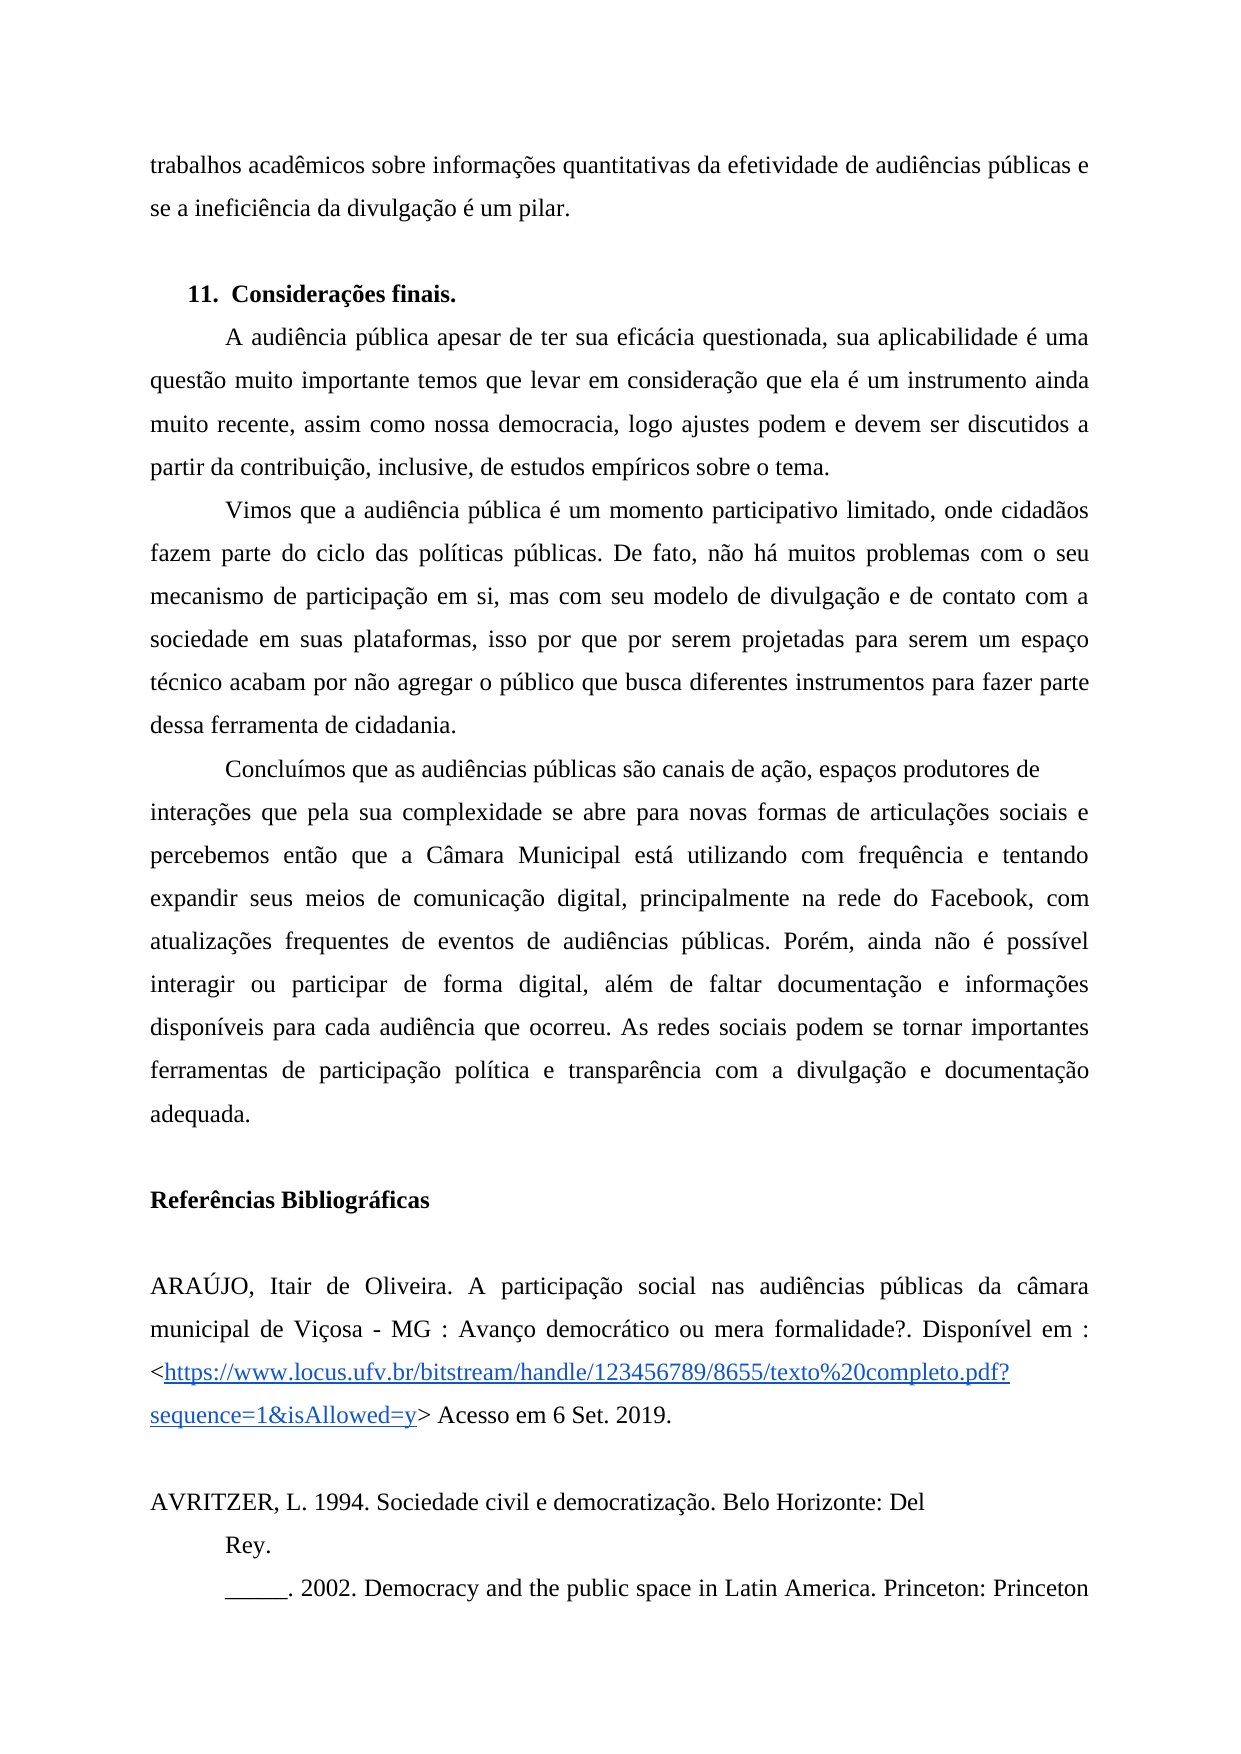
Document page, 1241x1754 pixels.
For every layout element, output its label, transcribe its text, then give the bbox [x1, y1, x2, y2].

text Vimos que a audiência pública é um momento participativo limitado, onde cidadãos fazem parte do ciclo das políticas públicas. De fato, não há muitos problemas com o seu mecanismo de participação em si, mas com seu modelo de divulgação e de contato com a sociedade em suas plataformas, isso por que por serem projetadas para serem um espaço técnico acabam por não agregar o público que busca diferentes instrumentos para fazer parte dessa ferramenta de cidadania. [150, 495, 1090, 739]
text _____. 2002. Democracy and the public space in Latin America. Princeton: Princeton [150, 1573, 1090, 1602]
text Rey. [150, 1530, 1090, 1559]
text ARAÚJO, Itair de Oliveira. A participação social nas audiências públicas da câmara municipal de Viçosa - MG : Avanço democrático ou mera formalidade?. Disponível em : <https://www.locus.ufv.br/bitstream/handle/123456789/8655/texto%20completo.pdf?sequence=1&isAllowed=y> Acesso em 6 Set. 2019. [150, 1271, 1090, 1429]
text trabalhos acadêmicos sobre informações quantitativas da efetividade de audiências públicas e se a ineficiência da divulgação é um pilar. [150, 150, 1090, 222]
list Considerações finais. [187, 279, 1090, 308]
text interações que pela sua complexidade se abre para novas formas de articulações sociais e percebemos então que a Câmara Municipal está utilizando com frequência e tentando expandir seus meios de comunicação digital, principalmente na rede do Facebook, com atualizações frequentes de eventos de audiências públicas. Porém, ainda não é possível interagir ou participar de forma digital, além de faltar documentação e informações disponíveis para cada audiência que ocorreu. As redes sociais podem se tornar importantes ferramentas de participação política e transparência com a divulgação e documentação adequada. [150, 797, 1090, 1127]
text Concluímos que as audiências públicas são canais de ação, espaços produtores de [150, 754, 1090, 782]
text A audiência pública apesar de ter sua eficácia questionada, sua aplicabilidade é uma questão muito importante temos que levar em consideração que ela é um instrumento ainda muito recente, assim como nossa democracia, logo ajustes podem e devem ser discutidos a partir da contribuição, inclusive, de estudos empíricos sobre o tema. [150, 322, 1090, 481]
text Referências Bibliográficas [150, 1185, 1090, 1214]
text AVRITZER, L. 1994. Sociedade civil e democratização. Belo Horizonte: Del [150, 1487, 1090, 1516]
